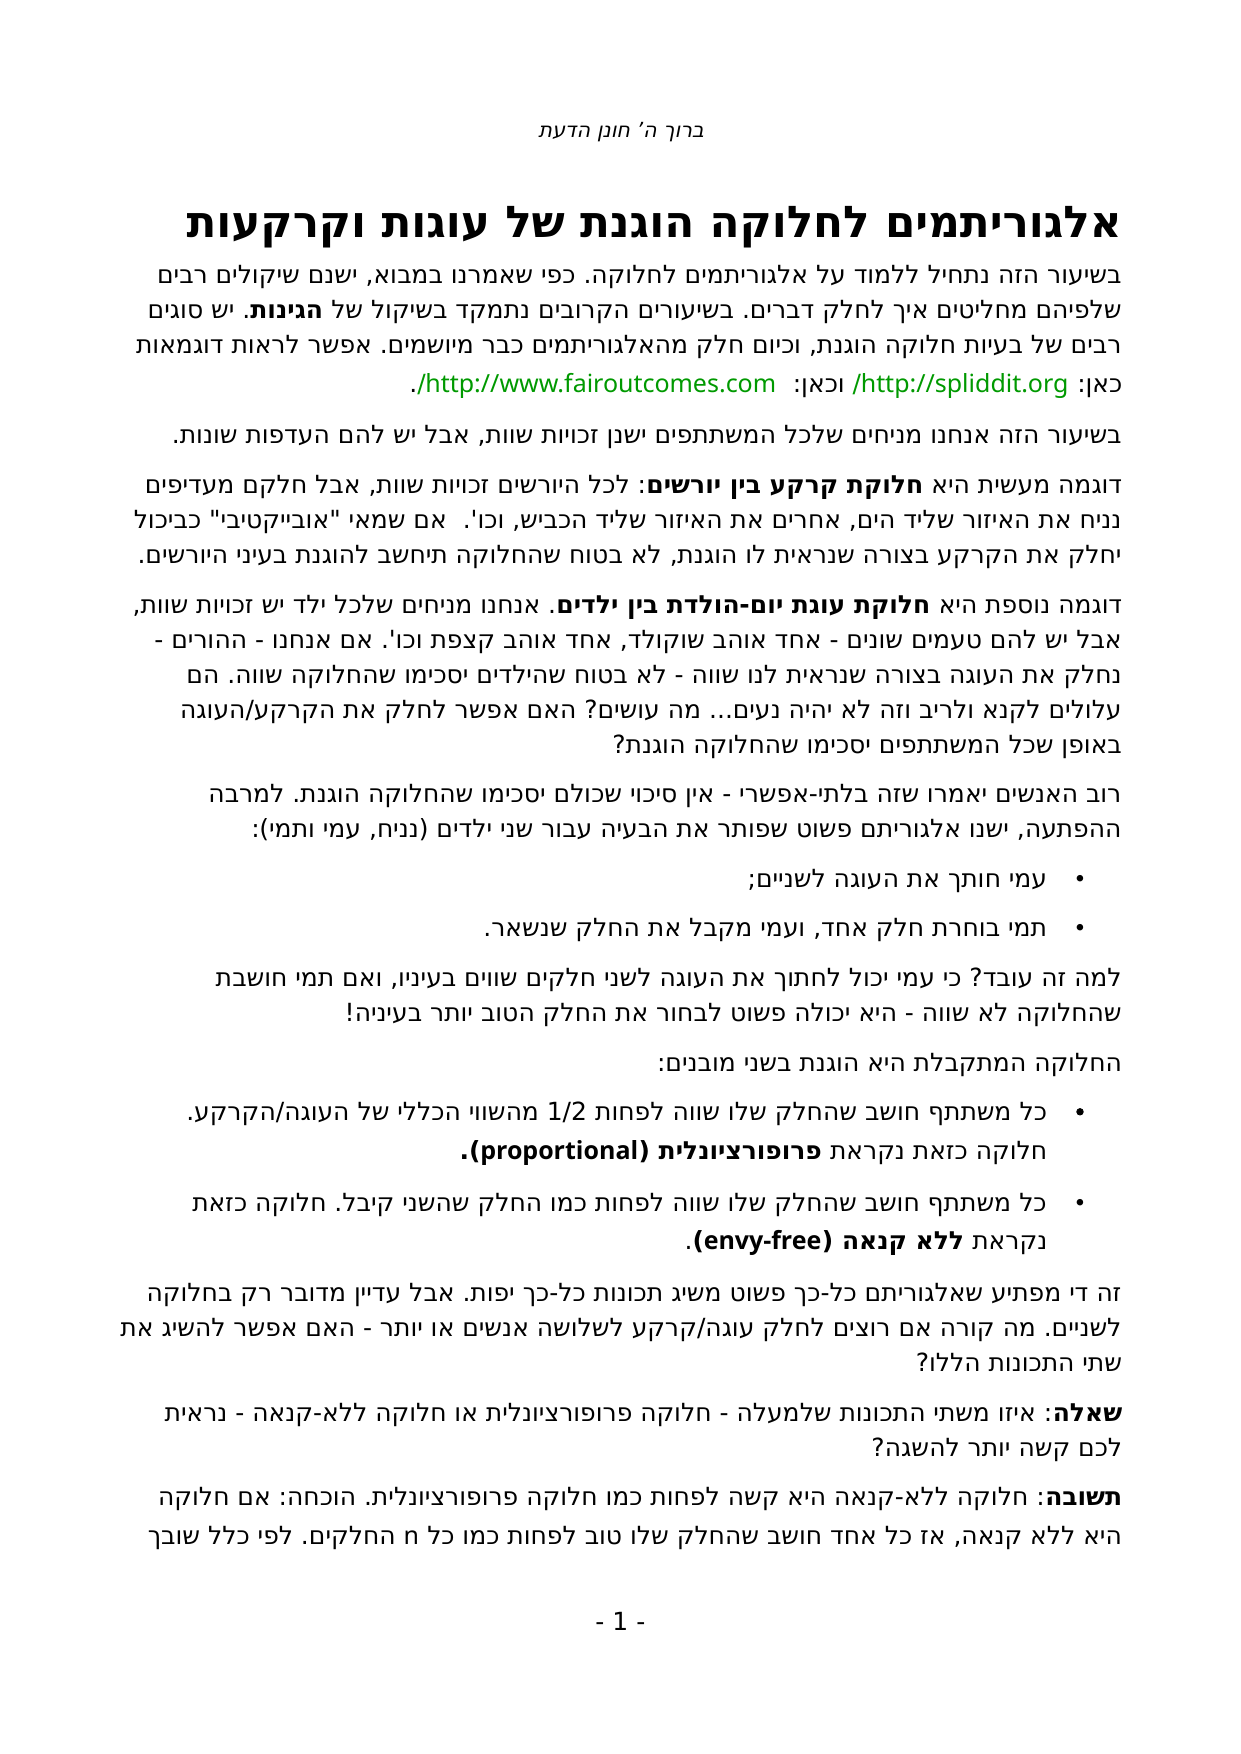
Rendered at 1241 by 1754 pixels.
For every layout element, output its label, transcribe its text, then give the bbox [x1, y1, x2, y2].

text בשיעור הזה אנחנו מניחים שלכל המשתתפים ישנן זכויות שוות, אבל יש להם העדפות שונות. [118, 421, 1122, 450]
text תשובה: חלוקה ללא-קנאה היא קשה לפחות כמו חלוקה פרופורציונלית. הוכחה: אם חלוקה היא ללא קנאה, אז כל אחד חושב שהחלק שלו טוב לפחות כמו כל n החלקים. לפי כלל שובך [118, 1482, 1122, 1551]
text דוגמה נוספת היא חלוקת עוגת יום-הולדת בין ילדים. אנחנו מניחים שלכל ילד יש זכויות שוות, אבל יש להם טעמים שונים - אחד אוהב שוקולד, אחד אוהב קצפת וכו'. אם אנחנו - ההורים - נחלק את העוגה בצורה שנראית לנו שווה - לא בטוח שהילדים יסכימו שהחלוקה שווה. הם עלולים לקנא ולריב וזה לא יהיה נעים... מה עושים? האם אפשר לחלק את הקרקע/העוגה באופן שכל המשתתפים יסכימו שהחלוקה הוגנת? [118, 590, 1122, 759]
text רוב האנשים יאמרו שזה בלתי-אפשרי - אין סיכוי שכולם יסכימו שהחלוקה הוגנת. למרבה ההפתעה, ישנו אלגוריתם פשוט שפותר את הבעיה עבור שני ילדים (נניח, עמי ותמי): [118, 779, 1122, 844]
subtitle אלגוריתמים לחלוקה הוגנת של עוגות וקרקעות [118, 197, 1122, 248]
list תמי בוחרת חלק אחד, ועמי מקבל את החלק שנשאר. [118, 914, 1084, 943]
text למה זה עובד? כי עמי יכול לחתוך את העוגה לשני חלקים שווים בעיניו, ואם תמי חושבת שהחלוקה לא שווה - היא יכולה פשוט לבחור את החלק הטוב יותר בעיניה! [118, 963, 1122, 1027]
list כל משתתף חושב שהחלק שלו שווה לפחות כמו החלק שהשני קיבל. חלוקה כזאת נקראת ללא קנאה (envy-free). [118, 1188, 1084, 1257]
text זה די מפתיע שאלגוריתם כל-כך פשוט משיג תכונות כל-כך יפות. אבל עדיין מדובר רק בחלוקה לשניים. מה קורה אם רוצים לחלק עוגה/קרקע לשלושה אנשים או יותר - האם אפשר להשיג את שתי התכונות הללו? [118, 1278, 1122, 1377]
text החלוקה המתקבלת היא הוגנת בשני מובנים: [118, 1048, 1122, 1077]
text דוגמה מעשית היא חלוקת קרקע בין יורשים: לכל היורשים זכויות שוות, אבל חלקם מעדיפים נניח את האיזור שליד הים, אחרים את האיזור שליד הכביש, וכו'. אם שמאי "אובייקטיבי" כביכול יחלק את הקרקע בצורה שנראית לו הוגנת, לא בטוח שהחלוקה תיחשב להוגנת בעיני היורשים. [118, 470, 1122, 569]
text בשיעור הזה נתחיל ללמוד על אלגוריתמים לחלוקה. כפי שאמרנו במבוא, ישנם שיקולים רבים שלפיהם מחליטים איך לחלק דברים. בשיעורים הקרובים נתמקד בשיקול של הגינות. יש סוגים רבים של בעיות חלוקה הוגנת, וכיום חלק מהאלגוריתמים כבר מיושמים. אפשר לראות דוגמאות כאן: http://spliddit.org/ וכאן: http://www.fairoutcomes.com/. [118, 260, 1122, 399]
list עמי חותך את העוגה לשניים; [118, 864, 1084, 893]
list כל משתתף חושב שהחלק שלו שווה לפחות 1/2 מהשווי הכללי של העוגה/הקרקע. חלוקה כזאת נקראת פרופורציונלית (proportional). [118, 1097, 1084, 1166]
text שאלה: איזו משתי התכונות שלמעלה - חלוקה פרופורציונלית או חלוקה ללא-קנאה - נראית לכם קשה יותר להשגה? [118, 1398, 1122, 1462]
